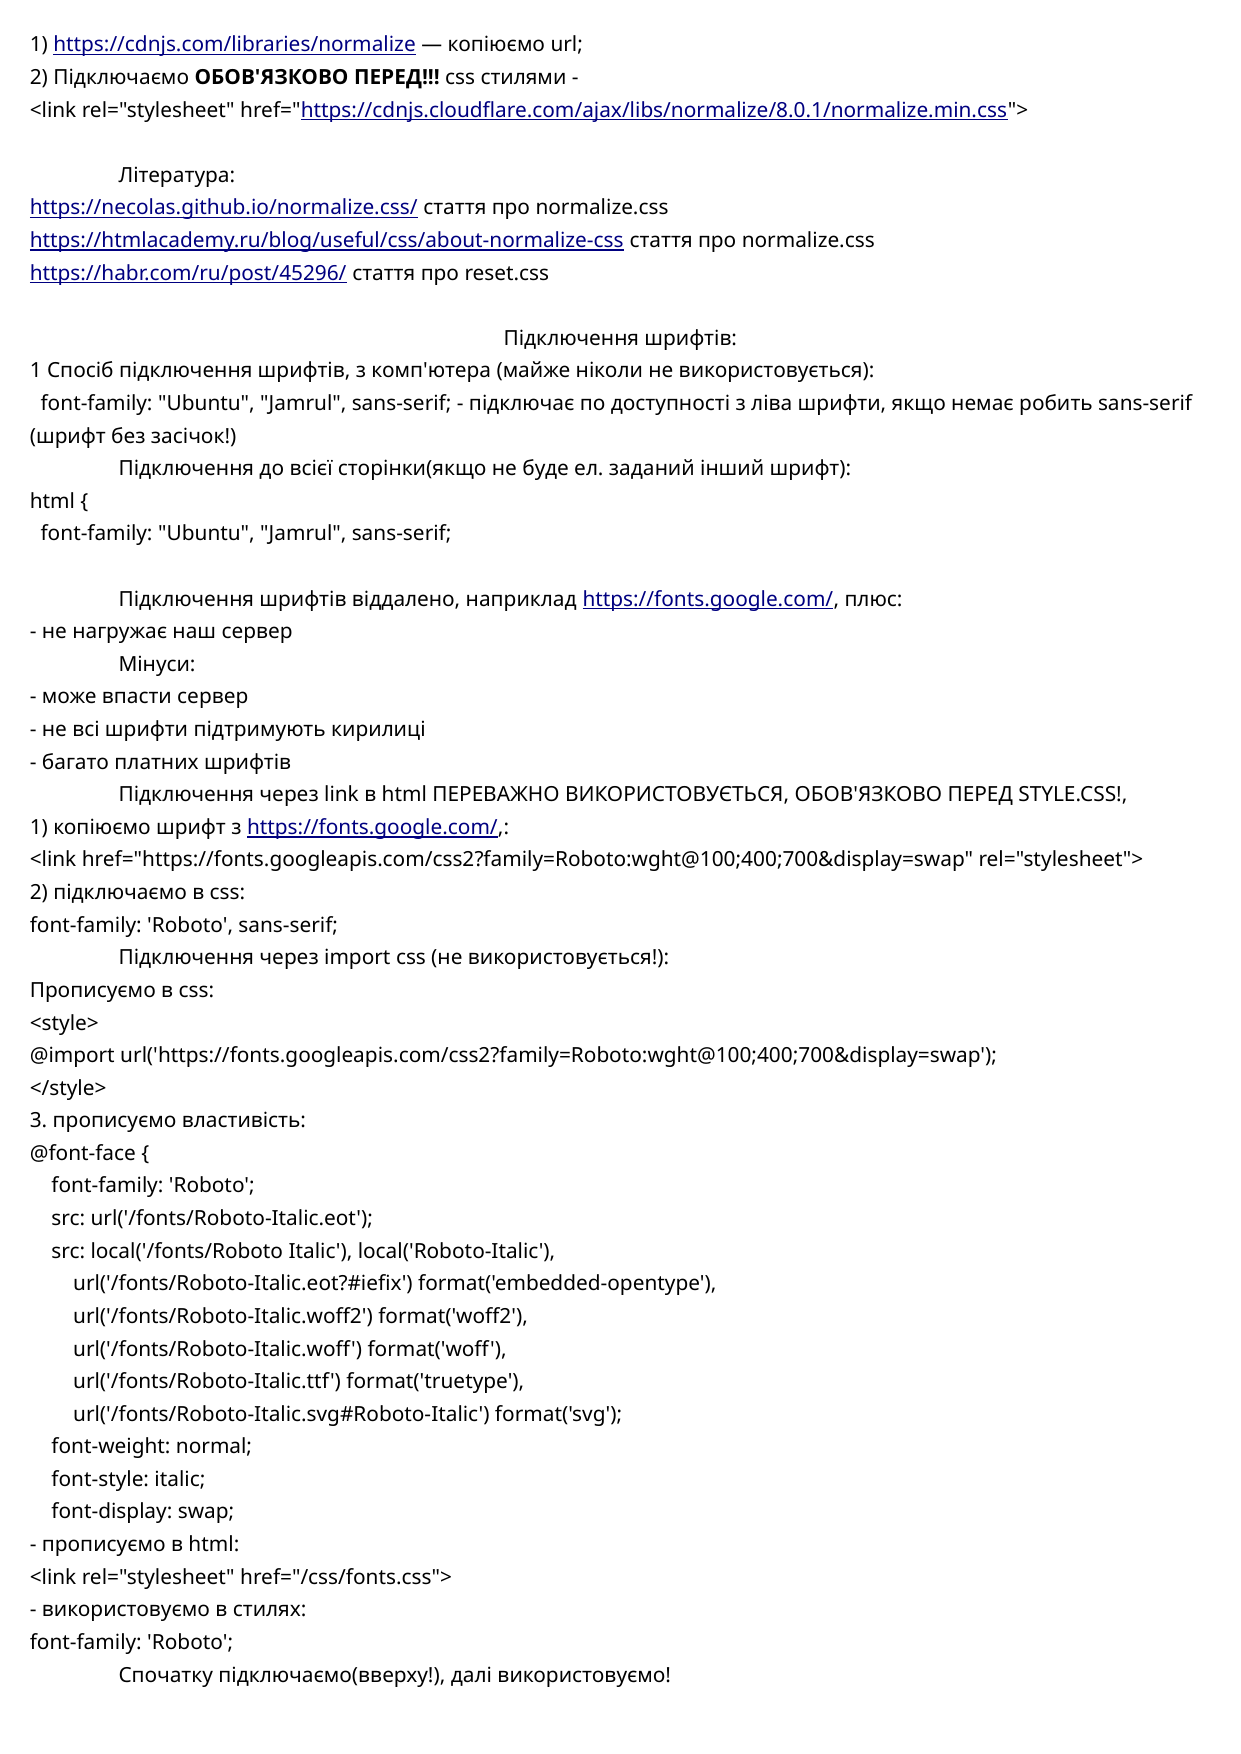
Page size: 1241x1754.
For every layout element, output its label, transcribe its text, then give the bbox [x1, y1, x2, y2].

text font-family: 'Roboto'; [29, 1627, 1211, 1656]
text url('/fonts/Roboto-Italic.woff') format('woff'), [29, 1334, 1211, 1362]
text font-family: 'Roboto'; [29, 1171, 1211, 1199]
text 2) підключаємо в css: [29, 877, 1211, 906]
text 1) копіюємо шрифт з https://fonts.google.com/,: [29, 812, 1211, 840]
text @font-face { [29, 1138, 1211, 1166]
text <style> @import url('https://fonts.googleapis.com/css2?family=Roboto:wght@100;400;700&display=swap'); </style> [29, 1008, 1211, 1101]
text - не всі шрифти підтримують кирилиці [29, 714, 1211, 743]
text - не нагружає наш сервер [29, 616, 1211, 645]
text url('/fonts/Roboto-Italic.woff2') format('woff2'), [29, 1301, 1211, 1329]
text <link href="https://fonts.googleapis.com/css2?family=Roboto:wght@100;400;700&display=swap" rel="stylesheet"> [29, 844, 1211, 873]
text Спочатку підключаємо(вверху!), далі використовуємо! [29, 1660, 1211, 1688]
text Прописуємо в css: [29, 975, 1211, 1003]
text 1 Спосіб підключення шрифтів, з комп'ютера (майже ніколи не використовується): [29, 356, 1211, 384]
text font-style: italic; [29, 1464, 1211, 1492]
text - багато платних шрифтів [29, 747, 1211, 775]
text 2) Підключаємо ОБОВ'ЯЗКОВО ПЕРЕД!!! css стилями - [29, 62, 1211, 91]
text Підключення шрифтів віддалено, наприклад https://fonts.google.com/, плюс: [29, 584, 1211, 612]
text Література: [29, 160, 1211, 188]
text font-family: "Ubuntu", "Jamrul", sans-serif; [29, 518, 1211, 547]
text font-display: swap; [29, 1497, 1211, 1525]
text Підключення шрифтів: [29, 323, 1211, 351]
text 3. прописуємо властивість: [29, 1105, 1211, 1134]
text src: local('/fonts/Roboto Italic'), local('Roboto-Italic'), [29, 1236, 1211, 1264]
text Підключення через import css (не використовується!): [29, 942, 1211, 971]
text font-family: "Ubuntu", "Jamrul", sans-serif; - підключає по доступності з ліва шрифти, якщо немає робить sans-serif (шрифт без засічок!) [29, 388, 1211, 449]
text url('/fonts/Roboto-Italic.ttf') format('truetype'), [29, 1366, 1211, 1395]
text src: url('/fonts/Roboto-Italic.eot'); [29, 1203, 1211, 1232]
text Мінуси: [29, 649, 1211, 677]
text <link rel="stylesheet" href="https://cdnjs.cloudflare.com/ajax/libs/normalize/8.0.1/normalize.min.css"> [29, 95, 1211, 123]
text - прописуємо в html: [29, 1529, 1211, 1558]
text - може впасти сервер [29, 682, 1211, 710]
text <link rel="stylesheet" href="/css/fonts.css"> [29, 1562, 1211, 1590]
text Підключення до всієї сторінки(якщо не буде ел. заданий інший шрифт): [29, 453, 1211, 482]
text html { [29, 486, 1211, 514]
text url('/fonts/Roboto-Italic.eot?#iefix') format('embedded-opentype'), [29, 1268, 1211, 1297]
text font-family: 'Roboto', sans-serif; [29, 910, 1211, 938]
text font-weight: normal; [29, 1431, 1211, 1460]
text https://necolas.github.io/normalize.css/ стаття про normalize.css [29, 192, 1211, 221]
text https://habr.com/ru/post/45296/ стаття про reset.css [29, 258, 1211, 286]
text - використовуємо в стилях: [29, 1594, 1211, 1623]
text 1) https://cdnjs.com/libraries/normalize — копіюємо url; [29, 29, 1211, 58]
text url('/fonts/Roboto-Italic.svg#Roboto-Italic') format('svg'); [29, 1399, 1211, 1427]
text Підключення через link в html ПЕРЕВАЖНО ВИКОРИСТОВУЄТЬСЯ, ОБОВ'ЯЗКОВО ПЕРЕД STYLE.CSS!, [29, 779, 1211, 808]
text https://htmlacademy.ru/blog/useful/css/about-normalize-css стаття про normalize.css [29, 225, 1211, 253]
